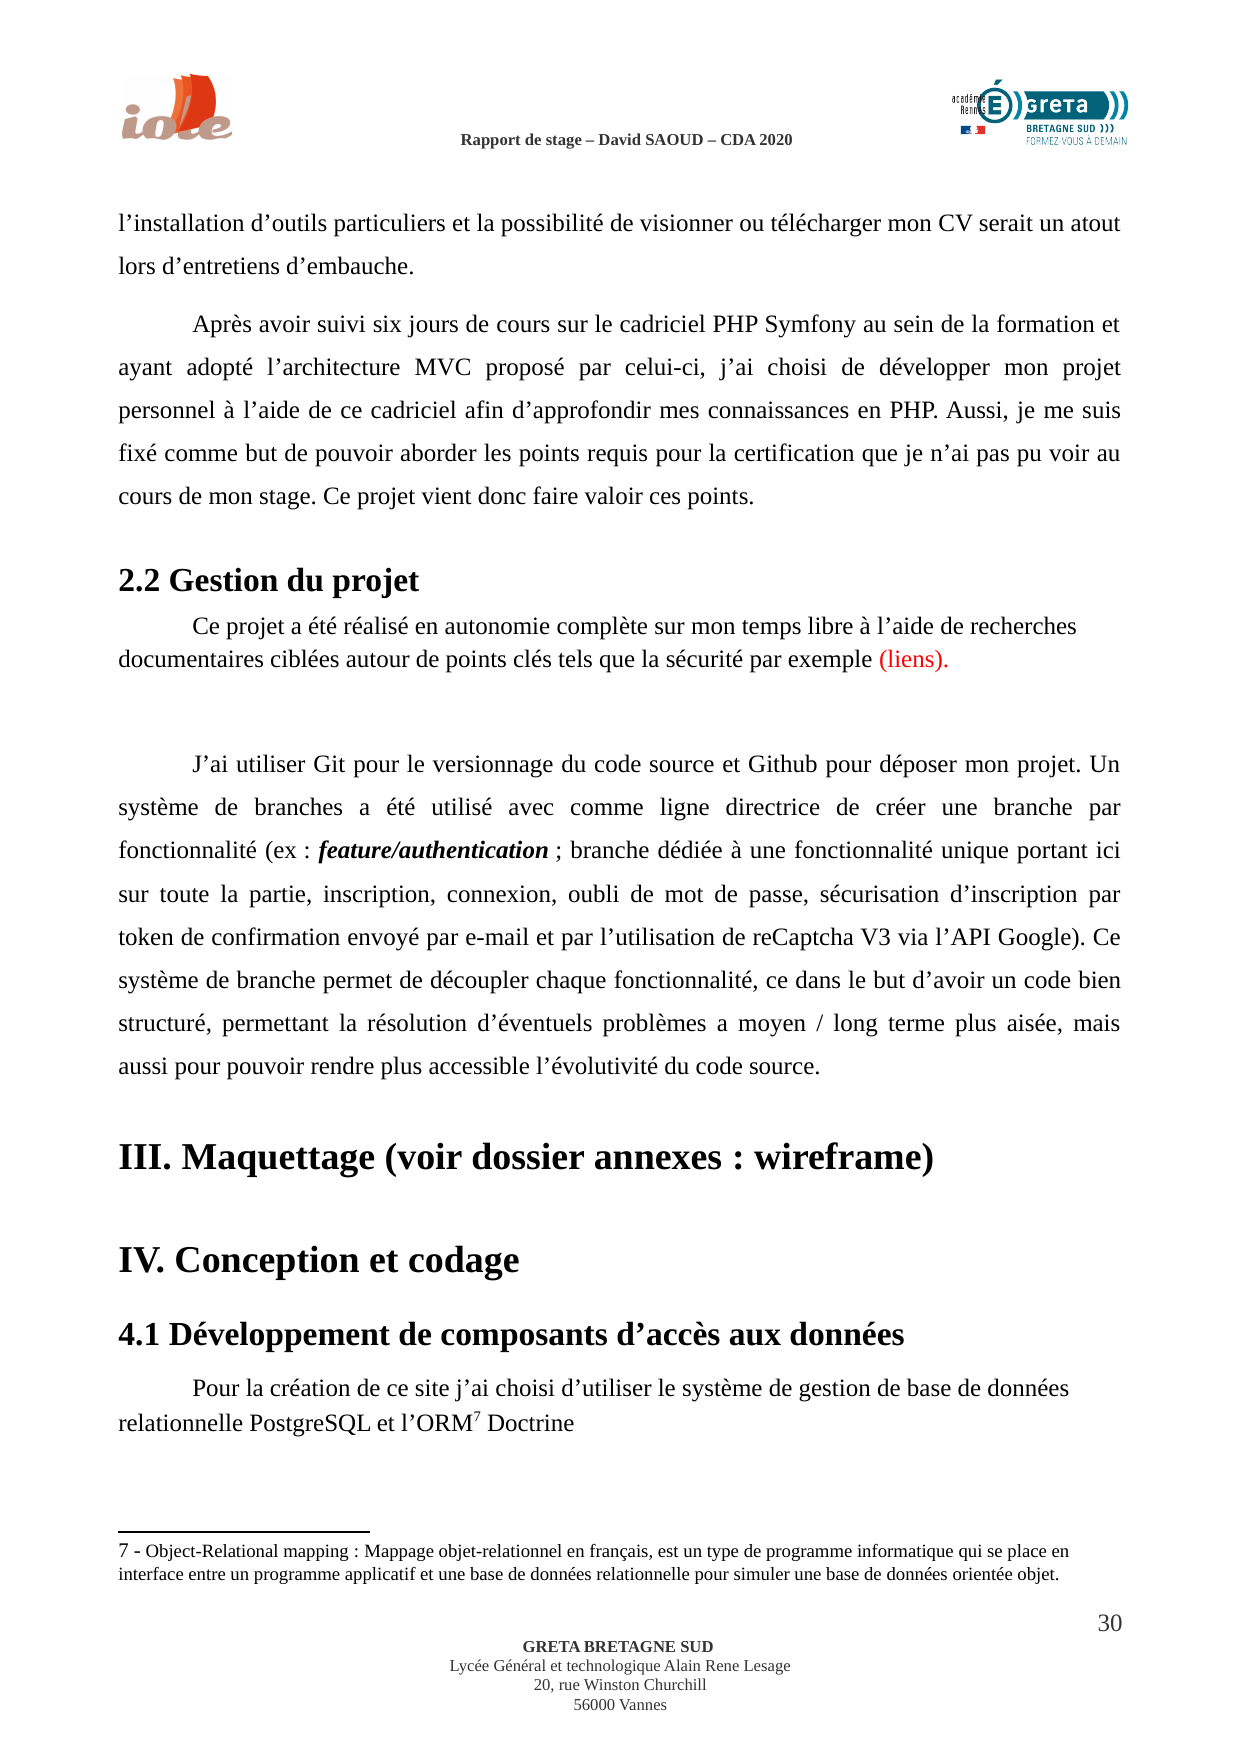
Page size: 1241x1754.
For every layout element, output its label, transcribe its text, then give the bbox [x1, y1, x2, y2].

text J’ai utiliser Git pour le versionnage du code source et Github pour déposer mon projet. Un système de branches a été utilisé avec comme ligne directrice de créer une branche par fonctionnalité (ex : feature/authentication ; branche dédiée à une fonctionnalité unique portant ici sur toute la partie, inscription, connexion, oubli de mot de passe, sécurisation d’inscription par token de confirmation envoyé par e-mail et par l’utilisation de reCaptcha V3 via l’API Google). Ce système de branche permet de découpler chaque fonctionnalité, ce dans le but d’avoir un code bien structuré, permettant la résolution d’éventuels problèmes a moyen / long terme plus aisée, mais aussi pour pouvoir rendre plus accessible l’évolutivité du code source. [118, 749, 1122, 1080]
subtitle IV. Conception et codage [118, 1237, 1122, 1280]
subtitle 2.2 Gestion du projet [118, 560, 1122, 598]
text Ce projet a été réalisé en autonomie complète sur mon temps libre à l’aide de recherches documentaires ciblées autour de points clés tels que la sécurité par exemple (liens). [118, 611, 1122, 673]
picture [950, 76, 1131, 147]
subtitle 4.1 Développement de composants d’accès aux données [118, 1314, 1122, 1352]
text Après avoir suivi six jours de cours sur le cadriciel PHP Symfony au sein de la formation et ayant adopté l’architecture MVC proposé par celui-ci, j’ai choisi de développer mon projet personnel à l’aide de ce cadriciel afin d’approfondir mes connaissances en PHP. Aussi, je me suis fixé comme but de pouvoir aborder les points requis pour la certification que je n’ai pas pu voir au cours de mon stage. Ce projet vient donc faire valoir ces points. [118, 309, 1122, 510]
picture [121, 74, 233, 140]
text Pour la création de ce site j’ai choisi d’utiliser le système de gestion de base de données relationnelle PostgreSQL et l’ORM Doctrine [118, 1365, 1122, 1437]
subtitle III. Maquettage (voir dossier annexes : wireframe) [118, 1134, 1122, 1177]
text l’installation d’outils particuliers et la possibilité de visionner ou télécharger mon CV serait un atout lors d’entretiens d’embauche. [118, 208, 1122, 280]
text - Object-Relational mapping : Mappage objet-relationnel en français, est un type de programme informatique qui se place en interface entre un programme applicatif et une base de données relationnelle pour simuler une base de données orientée objet. [118, 1538, 1122, 1584]
